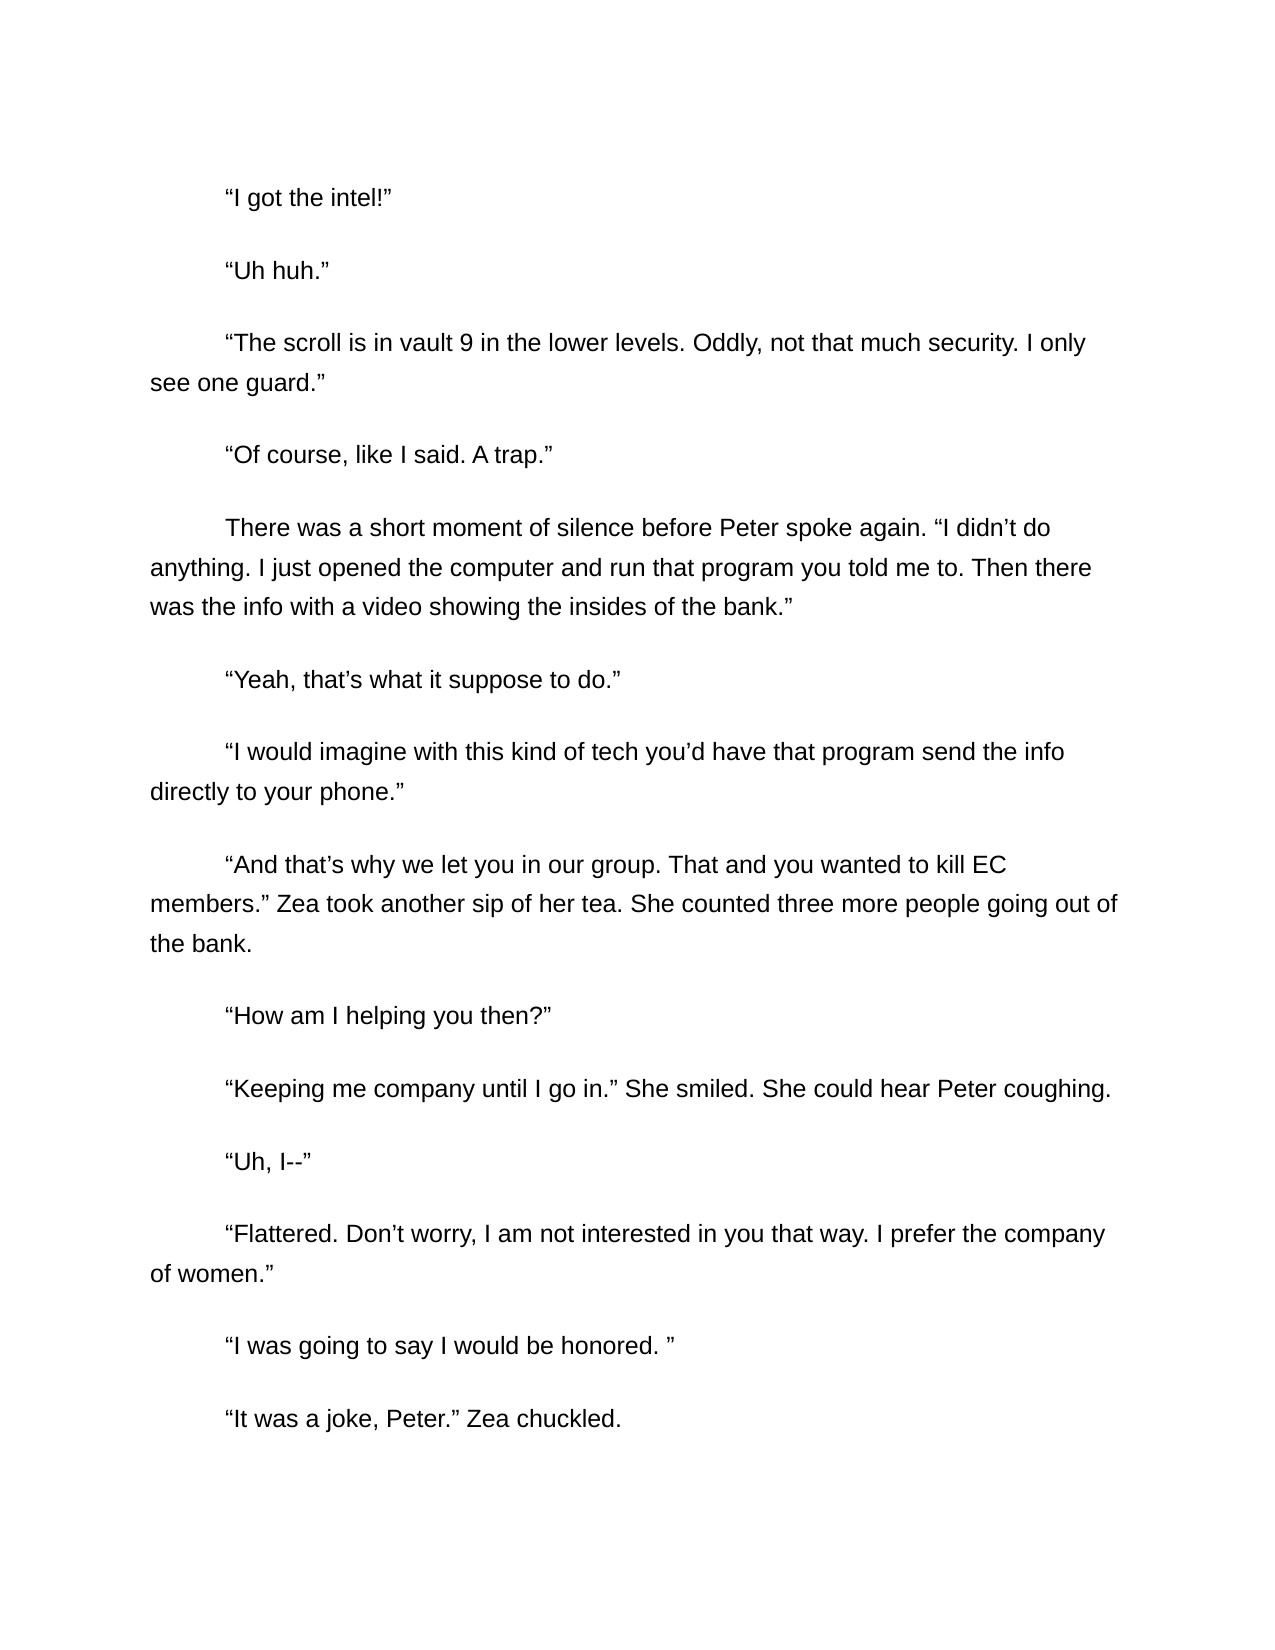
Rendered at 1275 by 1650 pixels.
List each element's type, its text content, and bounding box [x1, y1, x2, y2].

text “Uh, I--” [150, 1147, 1125, 1175]
text “How am I helping you then?” [150, 1001, 1125, 1030]
text “And that’s why we let you in our group. That and you wanted to kill EC members.” Zea took another sip of her tea. She counted three more people going out of the bank. [150, 849, 1125, 957]
text “Flattered. Don’t worry, I am not interested in you that way. I prefer the company of women.” [150, 1219, 1125, 1287]
text “I got the intel!” [150, 183, 1125, 212]
text “Yeah, that’s what it suppose to do.” [150, 665, 1125, 693]
text “Keeping me company until I go in.” She smiled. She could hear Peter coughing. [150, 1074, 1125, 1103]
text “I was going to say I would be honored. ” [150, 1331, 1125, 1360]
text “It was a joke, Peter.” Zea chuckled. [150, 1404, 1125, 1433]
text There was a short moment of silence before Peter spoke again. “I didn’t do anything. I just opened the computer and run that program you told me to. Then there was the info with a video showing the insides of the bank.” [150, 513, 1125, 621]
text “I would imagine with this kind of tech you’d have that program send the info directly to your phone.” [150, 737, 1125, 806]
text “Of course, like I said. A trap.” [150, 440, 1125, 469]
text “Uh huh.” [150, 256, 1125, 284]
text “The scroll is in vault 9 in the lower levels. Oddly, not that much security. I only see one guard.” [150, 328, 1125, 397]
